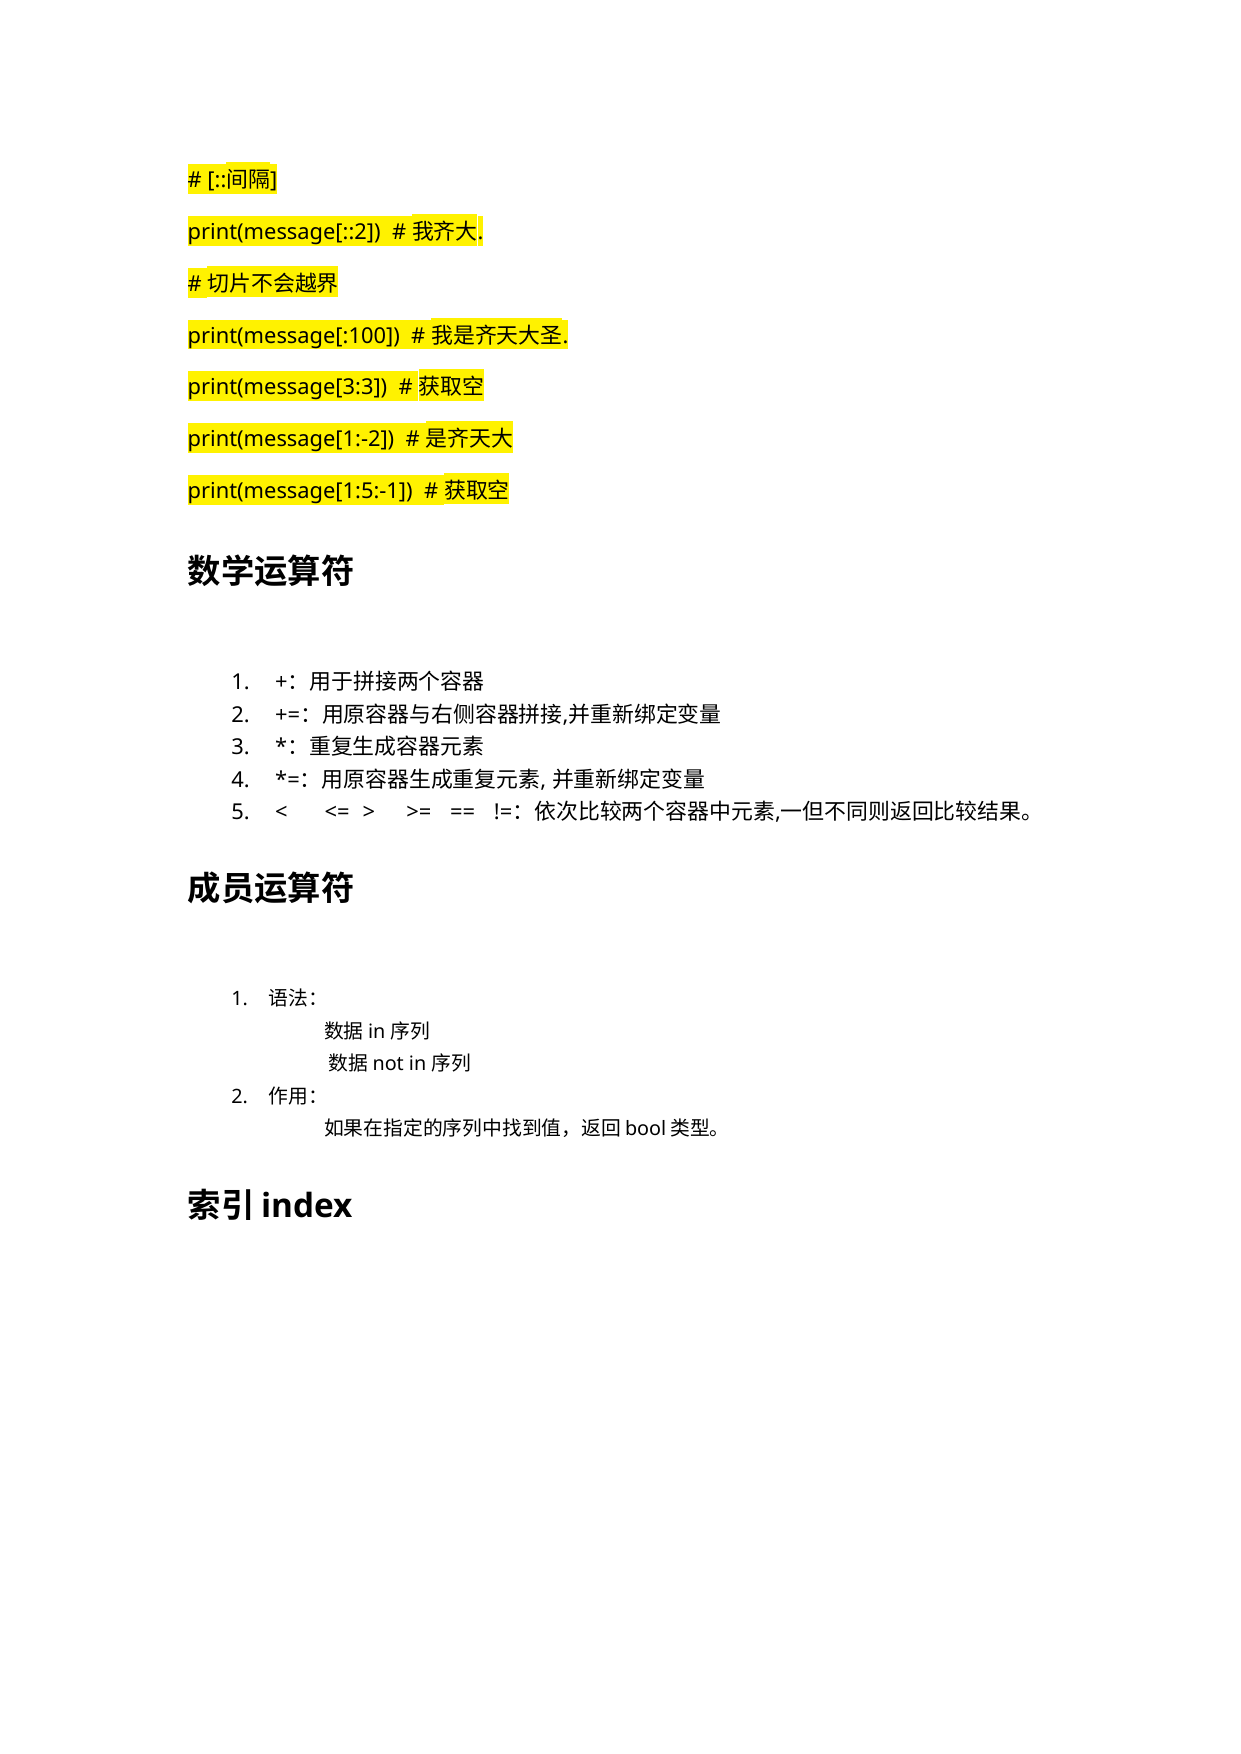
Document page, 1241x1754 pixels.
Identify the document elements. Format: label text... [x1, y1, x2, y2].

list +=：用原容器与右侧容器拼接,并重新绑定变量 [231, 697, 1053, 729]
list 语法： [231, 981, 1053, 1013]
text 如果在指定的序列中找到值，返回bool类型。 [231, 1111, 1053, 1143]
text print(message[:100]) # 我是齐天大圣. [187, 317, 1053, 350]
list < <= > >= == !=：依次比较两个容器中元素,一但不同则返回比较结果。 [231, 794, 1053, 827]
text print(message[3:3]) # 获取空 [187, 369, 1053, 402]
list +：用于拼接两个容器 [231, 664, 1053, 697]
text print(message[1:5:-1]) # 获取空 [187, 473, 1053, 505]
text 数据 not in 序列 [209, 1046, 1053, 1078]
list *=：用原容器生成重复元素, 并重新绑定变量 [231, 762, 1053, 794]
subtitle 数学运算符 [187, 537, 1053, 602]
text # [::间隔] [187, 162, 1053, 194]
list *：重复生成容器元素 [231, 729, 1053, 762]
list 作用： [231, 1078, 1053, 1111]
text # 切片不会越界 [187, 266, 1053, 298]
subtitle 索引index [187, 1170, 1053, 1235]
text print(message[::2]) # 我齐大. [187, 214, 1053, 246]
text 数据 in 序列 [253, 1013, 1053, 1046]
text print(message[1:-2]) # 是齐天大 [187, 421, 1053, 453]
subtitle 成员运算符 [187, 854, 1053, 919]
